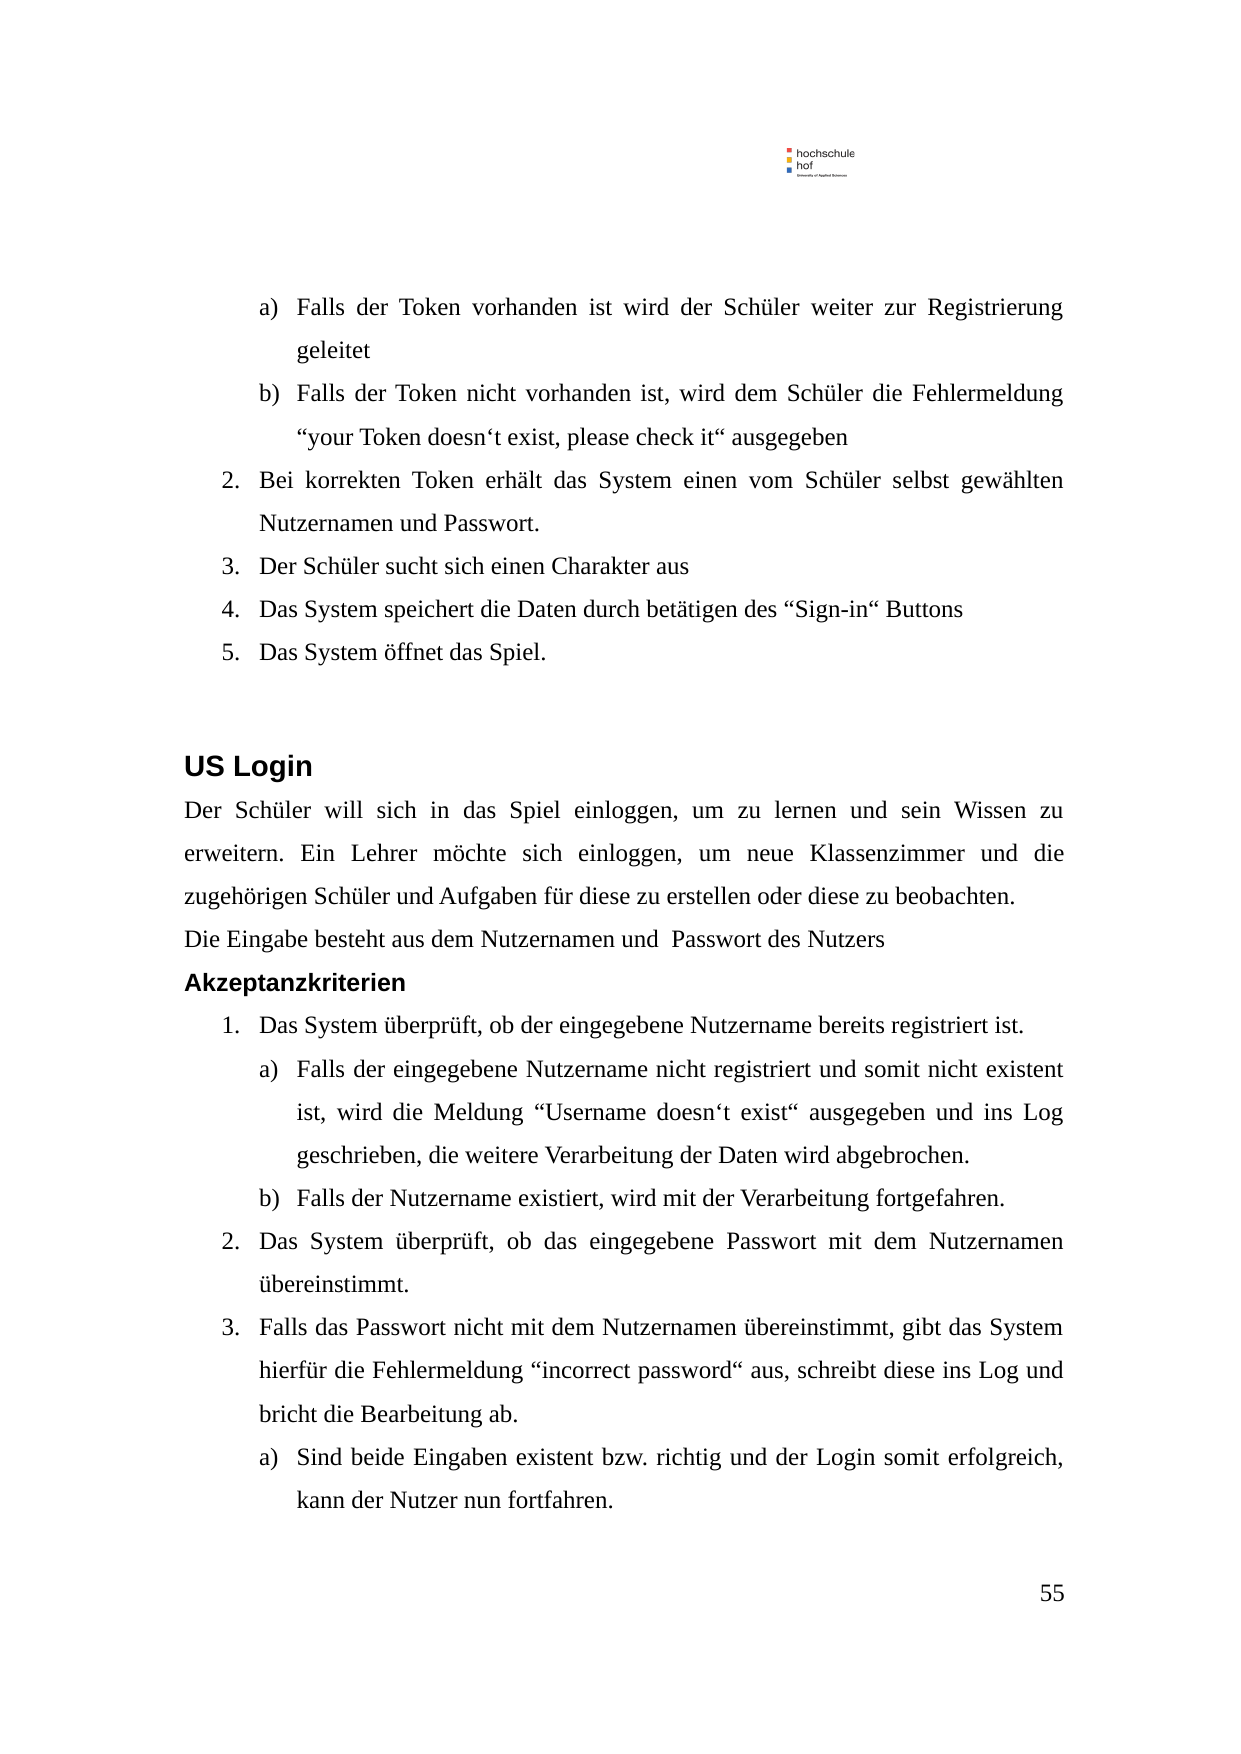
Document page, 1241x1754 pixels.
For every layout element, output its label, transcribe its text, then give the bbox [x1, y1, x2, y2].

picture [786, 148, 855, 177]
list Das System überprüft, ob der eingegebene Nutzername bereits registriert ist. [221, 1011, 1064, 1039]
list Das System öffnet das Spiel. [221, 637, 1064, 666]
list Das System überprüft, ob das eingegebene Passwort mit dem Nutzernamen übereinstimmt. [221, 1226, 1064, 1298]
list Das System speichert die Daten durch betätigen des “Sign-in“ Buttons [221, 594, 1064, 623]
list Falls der Token nicht vorhanden ist, wird dem Schüler die Fehlermeldung “your Token doesn‘t exist, please check it“ ausgegeben [259, 378, 1064, 450]
list Der Schüler sucht sich einen Charakter aus [221, 551, 1064, 580]
text Die Eingabe besteht aus dem Nutzernamen und Passwort des Nutzers [184, 924, 1064, 953]
list Falls das Passwort nicht mit dem Nutzernamen übereinstimmt, gibt das System hierfür die Fehlermeldung “incorrect password“ aus, schreibt diese ins Log und bricht die Bearbeitung ab. [221, 1312, 1064, 1427]
text Akzeptanzkriterien [184, 967, 1064, 996]
list Falls der Nutzername existiert, wird mit der Verarbeitung fortgefahren. [259, 1183, 1064, 1212]
list Sind beide Eingaben existent bzw. richtig und der Login somit erfolgreich, kann der Nutzer nun fortfahren. [259, 1442, 1064, 1514]
list Falls der Token vorhanden ist wird der Schüler weiter zur Registrierung geleitet [259, 292, 1064, 364]
subtitle US Login [184, 749, 1064, 782]
list Bei korrekten Token erhält das System einen vom Schüler selbst gewählten Nutzernamen und Passwort. [221, 465, 1064, 537]
list Falls der eingegebene Nutzername nicht registriert und somit nicht existent ist, wird die Meldung “Username doesn‘t exist“ ausgegeben und ins Log geschrieben, die weitere Verarbeitung der Daten wird abgebrochen. [259, 1054, 1064, 1169]
text Der Schüler will sich in das Spiel einloggen, um zu lernen und sein Wissen zu erweitern. Ein Lehrer möchte sich einloggen, um neue Klassenzimmer und die zugehörigen Schüler und Aufgaben für diese zu erstellen oder diese zu beobachten. [184, 795, 1064, 910]
